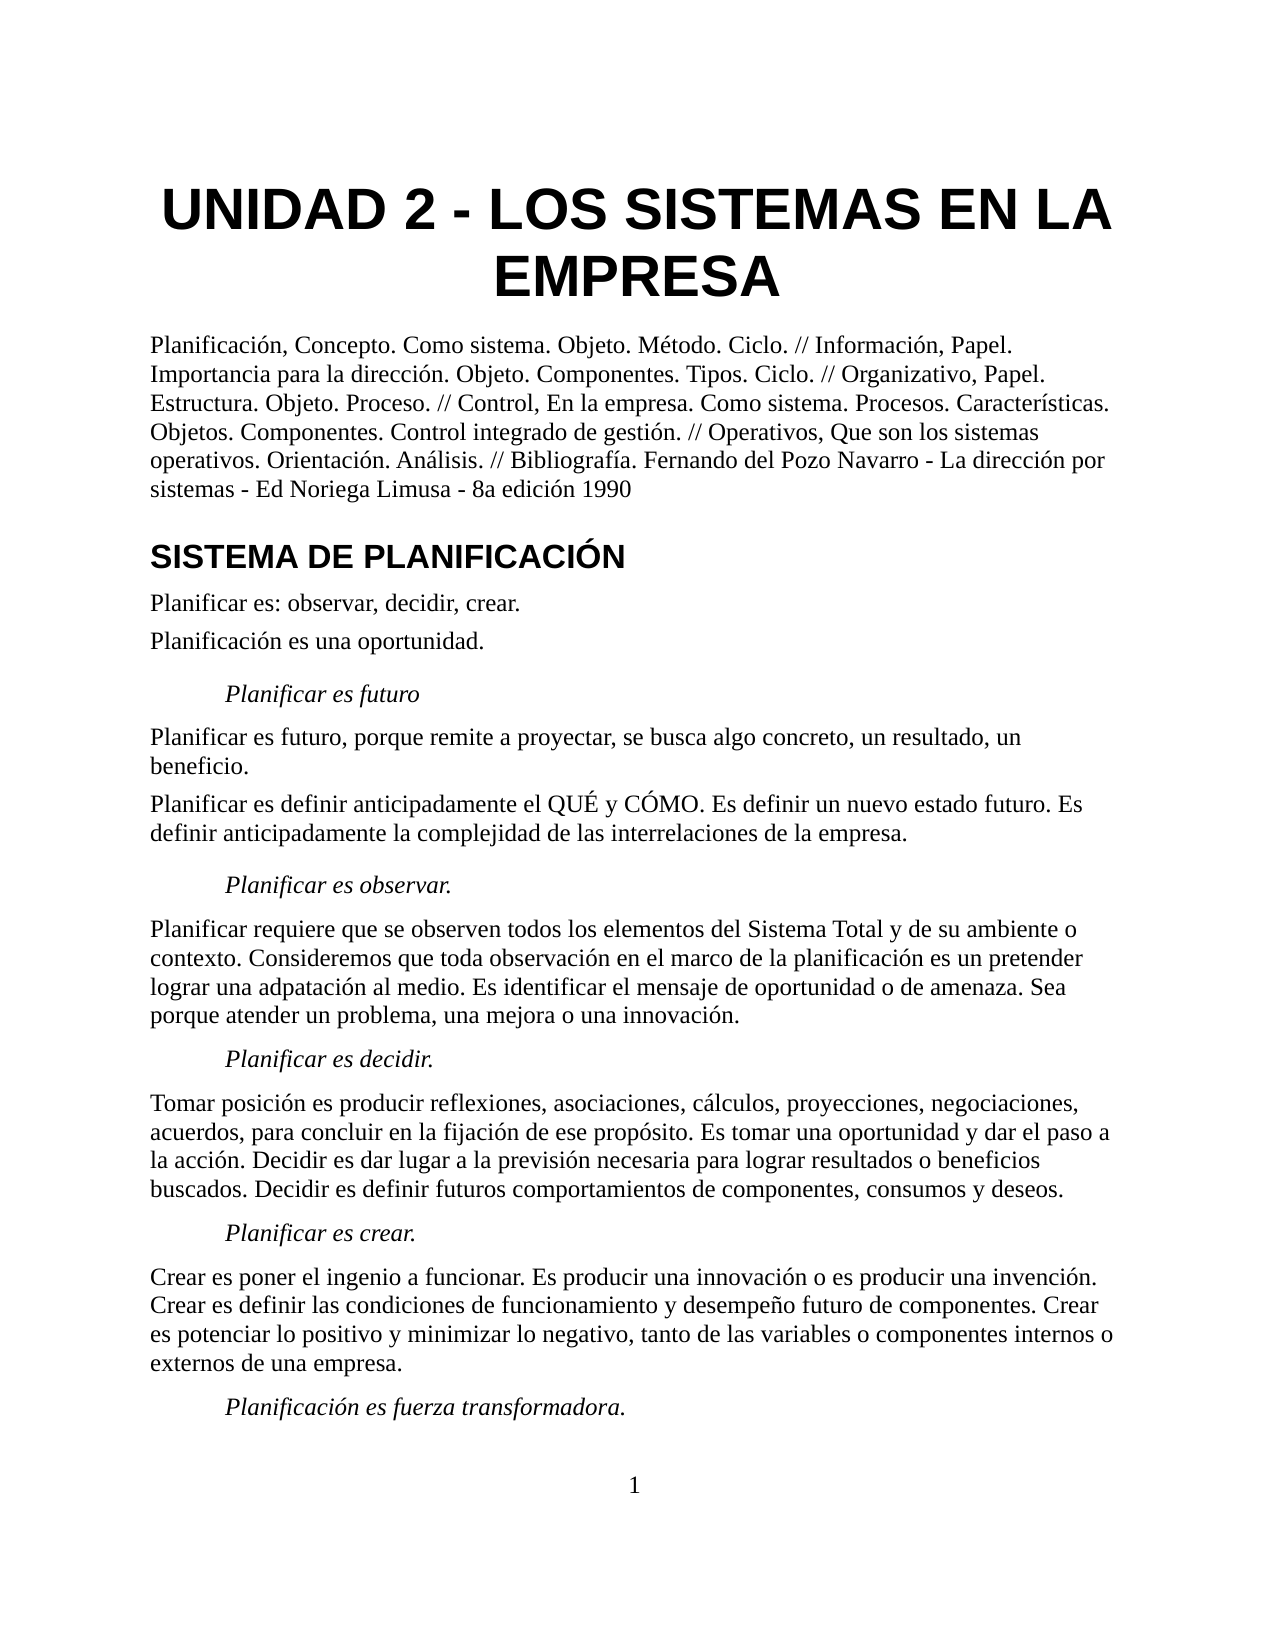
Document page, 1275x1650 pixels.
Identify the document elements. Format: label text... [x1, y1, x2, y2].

subtitle SISTEMA DE PLANIFICACIÓN [150, 537, 1125, 576]
text Planificar es futuro [225, 679, 1125, 707]
text Planificar es crear. [225, 1218, 1125, 1247]
text Crear es poner el ingenio a funcionar. Es producir una innovación o es producir una invención. Crear es definir las condiciones de funcionamiento y desempeño futuro de componentes. Crear es potenciar lo positivo y minimizar lo negativo, tanto de las variables o componentes internos o externos de una empresa. [150, 1262, 1125, 1377]
text Planificación es fuerza transformadora. [225, 1392, 1125, 1420]
text Planificar es decidir. [225, 1044, 1125, 1073]
text Planificar es observar. [225, 870, 1125, 899]
text Planificar es: observar, decidir, crear. [150, 588, 1125, 617]
text Tomar posición es producir reflexiones, asociaciones, cálculos, proyecciones, negociaciones, acuerdos, para concluir en la fijación de ese propósito. Es tomar una oportunidad y dar el paso a la acción. Decidir es dar lugar a la previsión necesaria para lograr resultados o beneficios buscados. Decidir es definir futuros comportamientos de componentes, consumos y deseos. [150, 1088, 1125, 1203]
text Planificar es futuro, porque remite a proyectar, se busca algo concreto, un resultado, un beneficio. [150, 722, 1125, 780]
text Planificación, Concepto. Como sistema. Objeto. Método. Ciclo. // Información, Papel. Importancia para la dirección. Objeto. Componentes. Tipos. Ciclo. // Organizativo, Papel. Estructura. Objeto. Proceso. // Control, En la empresa. Como sistema. Procesos. Características. Objetos. Componentes. Control integrado de gestión. // Operativos, Que son los sistemas operativos. Orientación. Análisis. // Bibliografía. Fernando del Pozo Navarro - La dirección por sistemas - Ed Noriega Limusa - 8a edición 1990 [150, 331, 1125, 503]
text Planificar es definir anticipadamente el QUÉ y CÓMO. Es definir un nuevo estado futuro. Es definir anticipadamente la complejidad de las interrelaciones de la empresa. [150, 789, 1125, 846]
text Planificación es una oportunidad. [150, 626, 1125, 655]
title UNIDAD 2 - LOS SISTEMAS EN LA EMPRESA [150, 175, 1125, 309]
text Planificar requiere que se observen todos los elementos del Sistema Total y de su ambiente o contexto. Consideremos que toda observación en el marco de la planificación es un pretender lograr una adpatación al medio. Es identificar el mensaje de oportunidad o de amenaza. Sea porque atender un problema, una mejora o una innovación. [150, 914, 1125, 1029]
